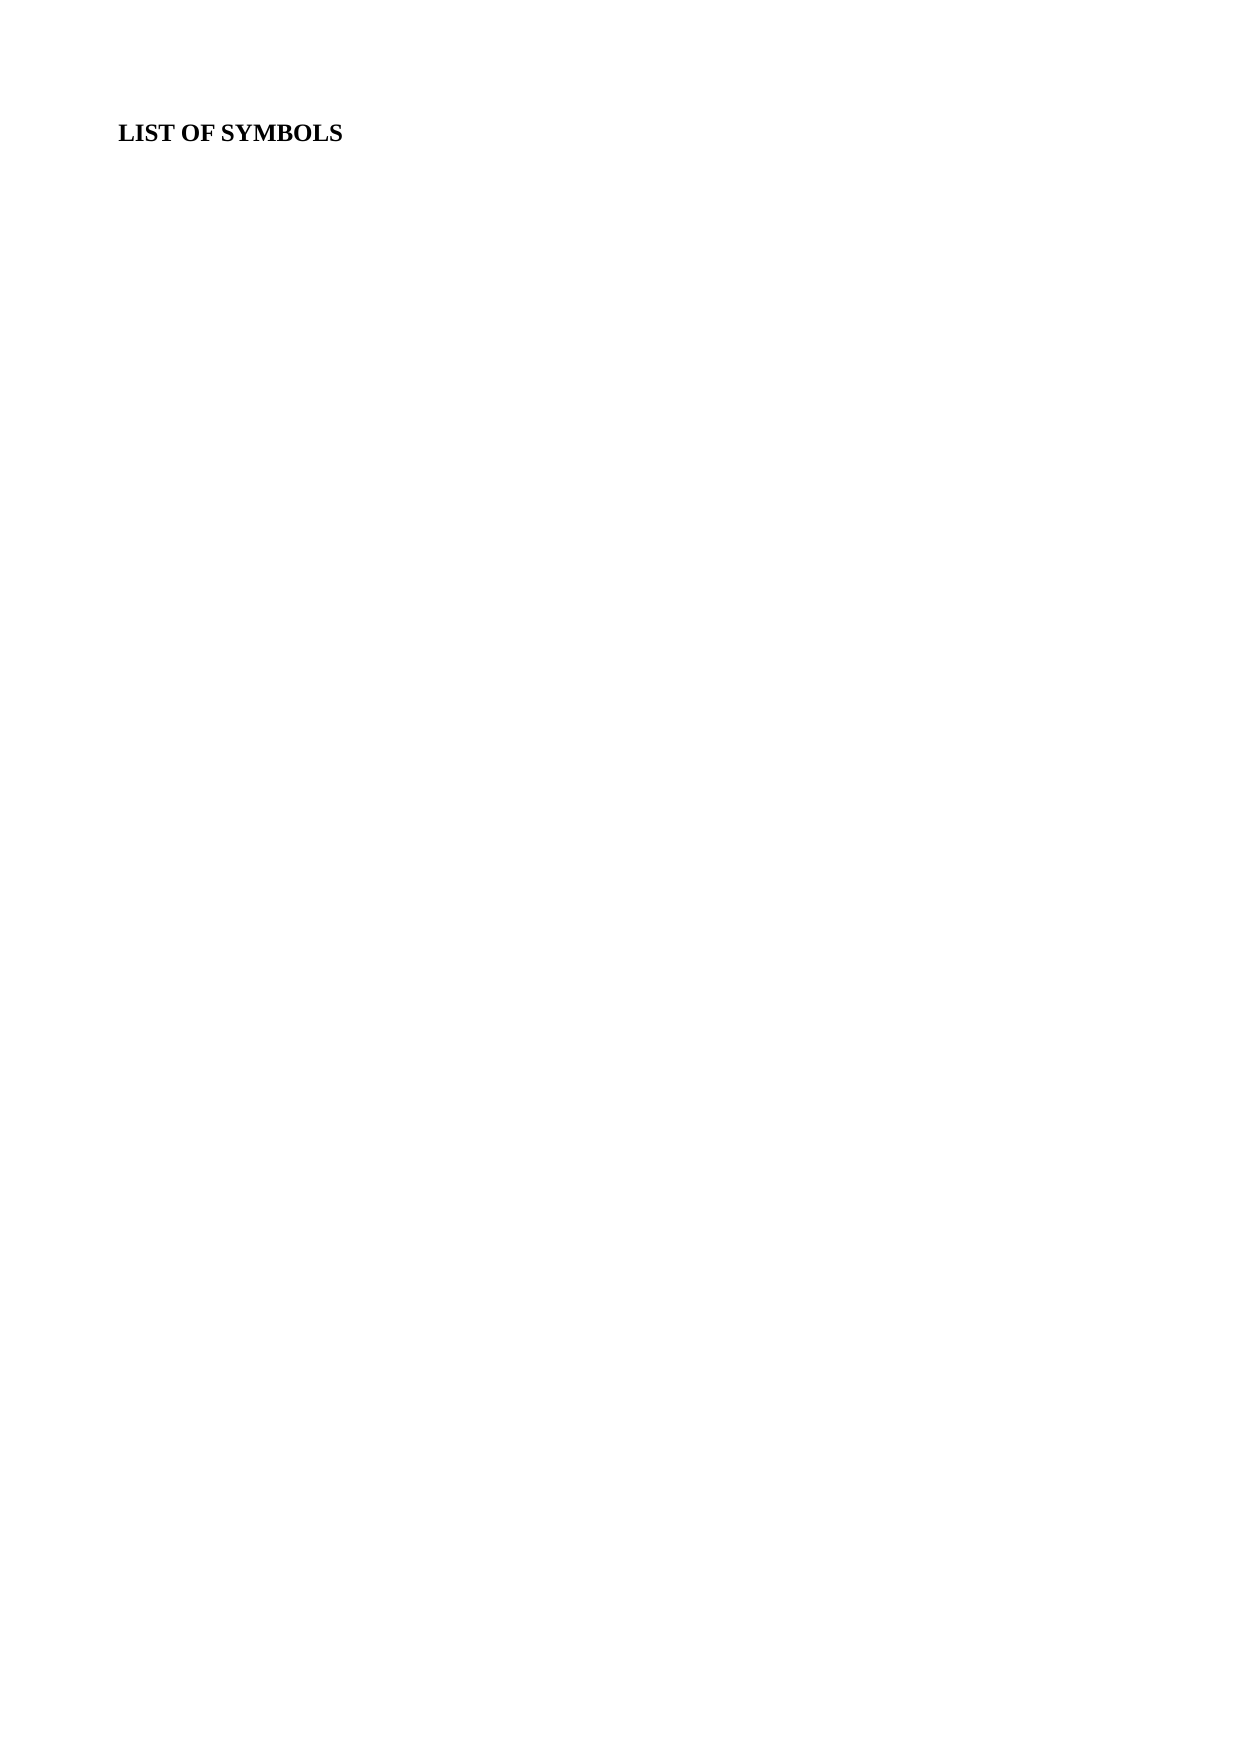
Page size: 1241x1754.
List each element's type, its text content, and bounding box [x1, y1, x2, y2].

text LIST OF SYMBOLS [118, 118, 1122, 147]
